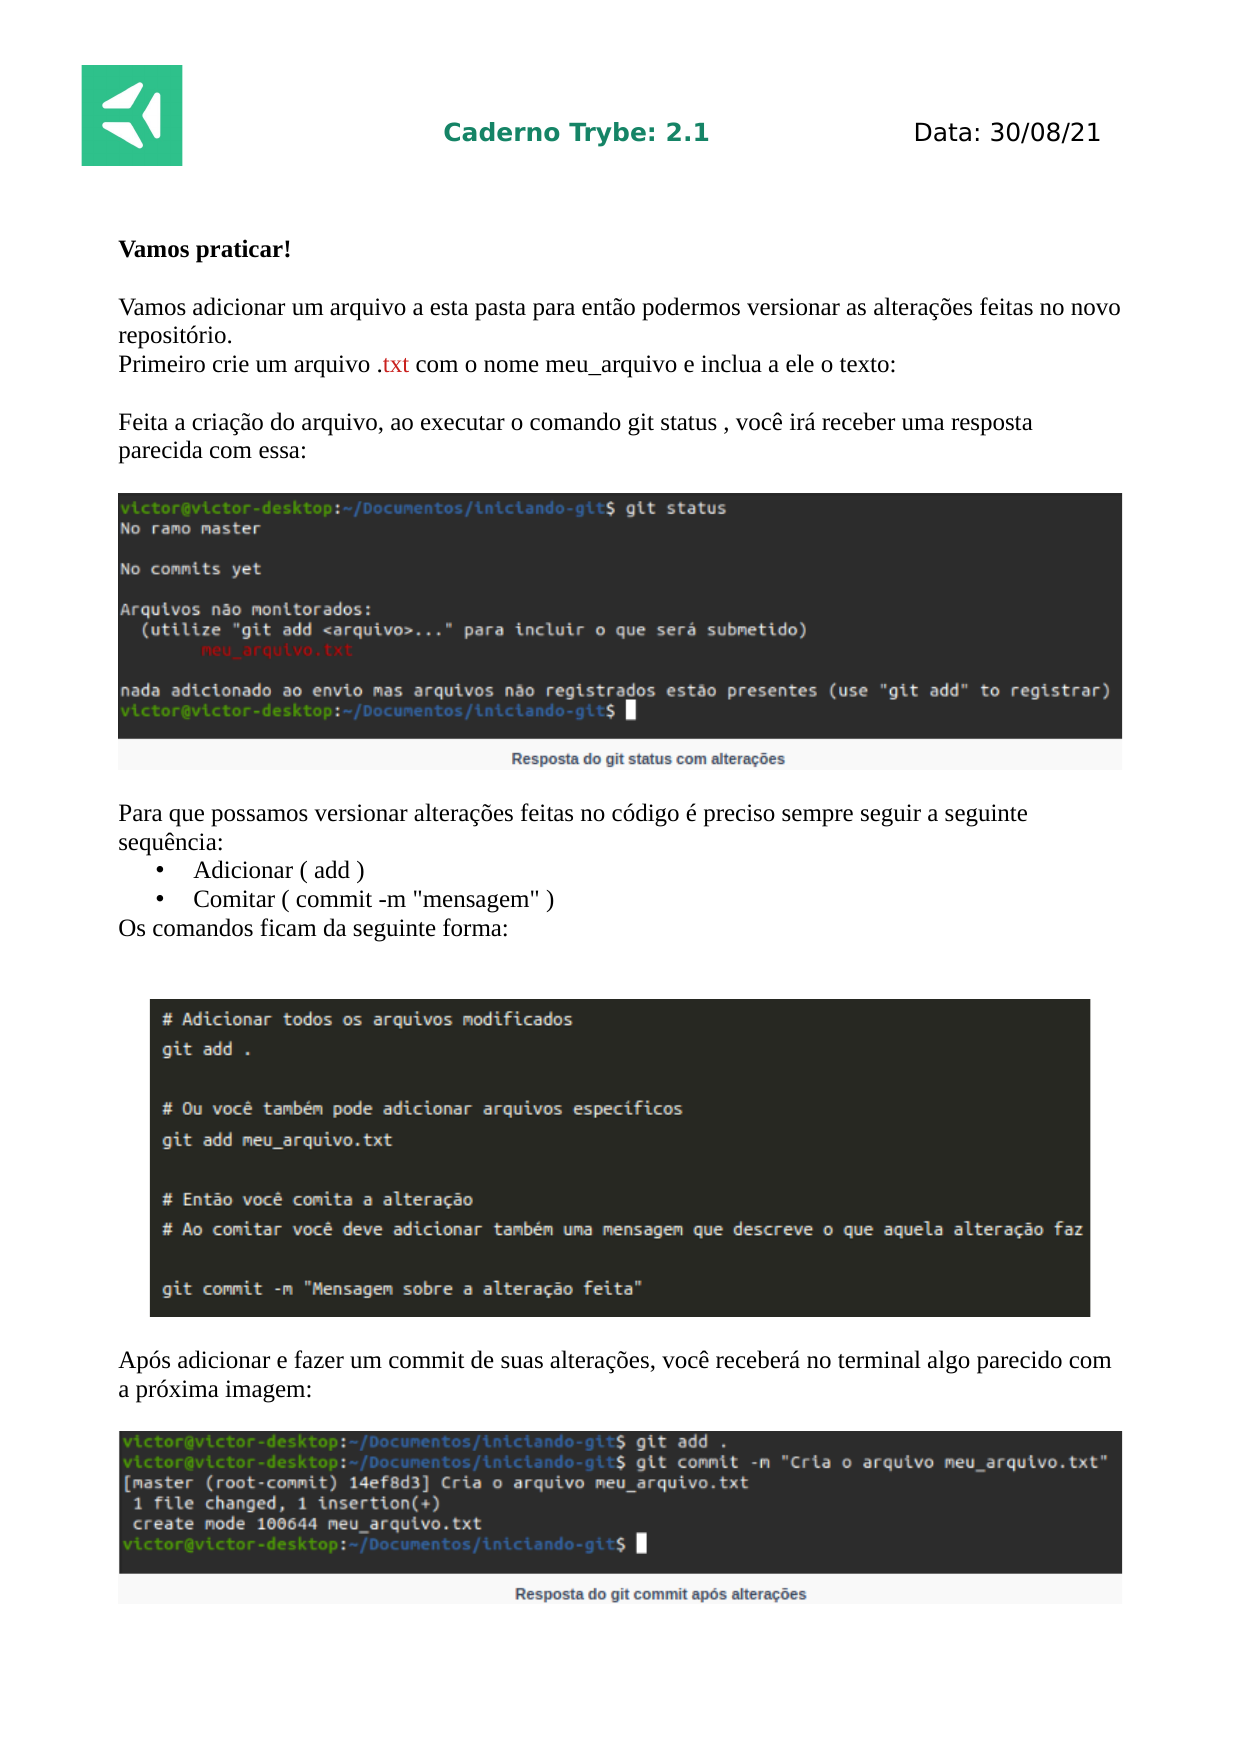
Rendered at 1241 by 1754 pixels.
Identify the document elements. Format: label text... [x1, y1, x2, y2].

text Os comandos ficam da seguinte forma: [118, 913, 1122, 942]
picture [118, 493, 1123, 770]
text Vamos praticar! [118, 234, 1122, 263]
picture [81, 65, 183, 166]
list Comitar ( commit -m "mensagem" ) [156, 884, 1122, 913]
list Adicionar ( add ) [156, 856, 1122, 884]
text Para que possamos versionar alterações feitas no código é preciso sempre seguir a seguinte sequência: [118, 798, 1122, 856]
picture [118, 1431, 1123, 1604]
text Após adicionar e fazer um commit de suas alterações, você receberá no terminal algo parecido com a próxima imagem: [118, 1345, 1122, 1403]
picture [149, 999, 1091, 1317]
text Primeiro crie um arquivo .txt com o nome meu_arquivo e inclua a ele o texto: [118, 349, 1122, 378]
text Vamos adicionar um arquivo a esta pasta para então podermos versionar as alterações feitas no novo repositório. [118, 292, 1122, 349]
text Feita a criação do arquivo, ao executar o comando git status , você irá receber uma resposta parecida com essa: [118, 407, 1122, 464]
